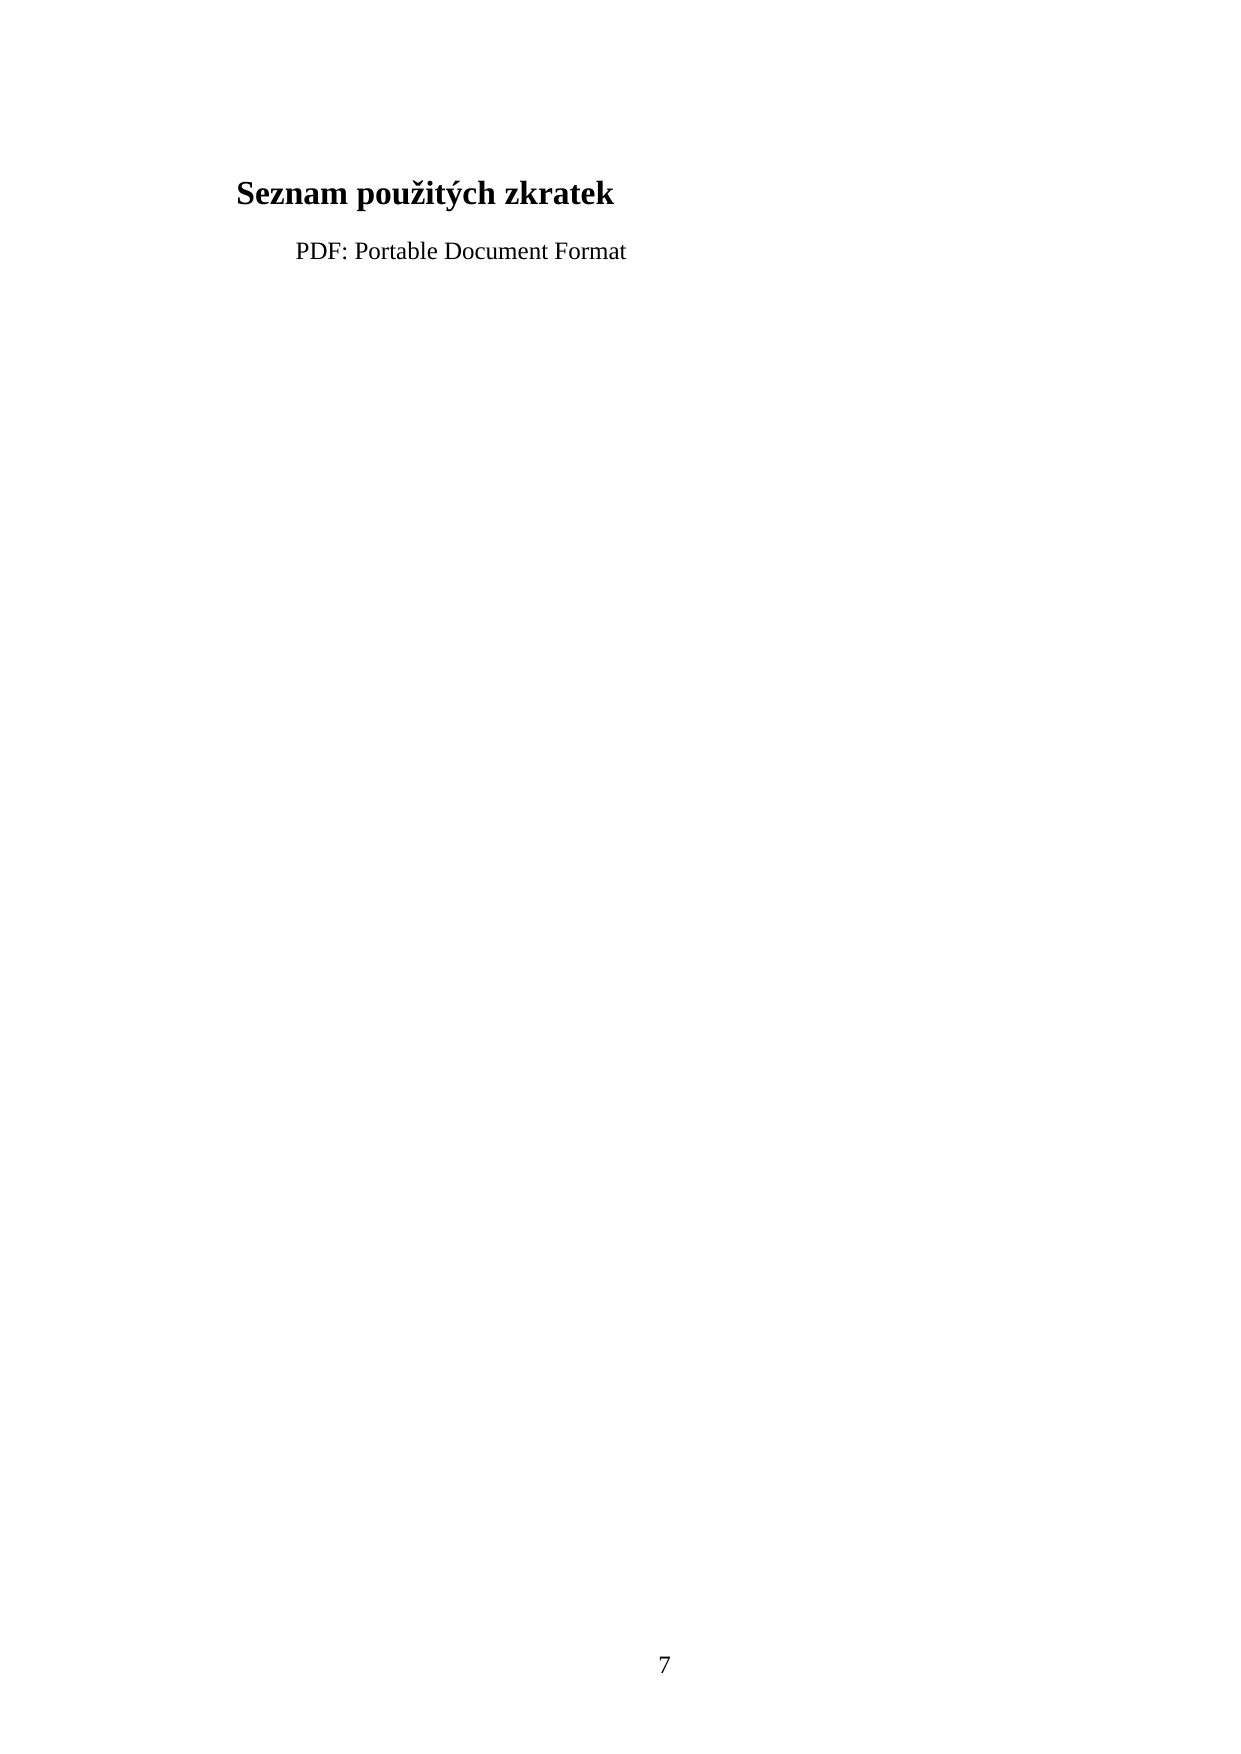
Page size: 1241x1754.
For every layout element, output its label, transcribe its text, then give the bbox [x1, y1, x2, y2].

subtitle Seznam použitých zkratek [236, 173, 1092, 211]
text PDF: Portable Document Format [236, 236, 1092, 265]
